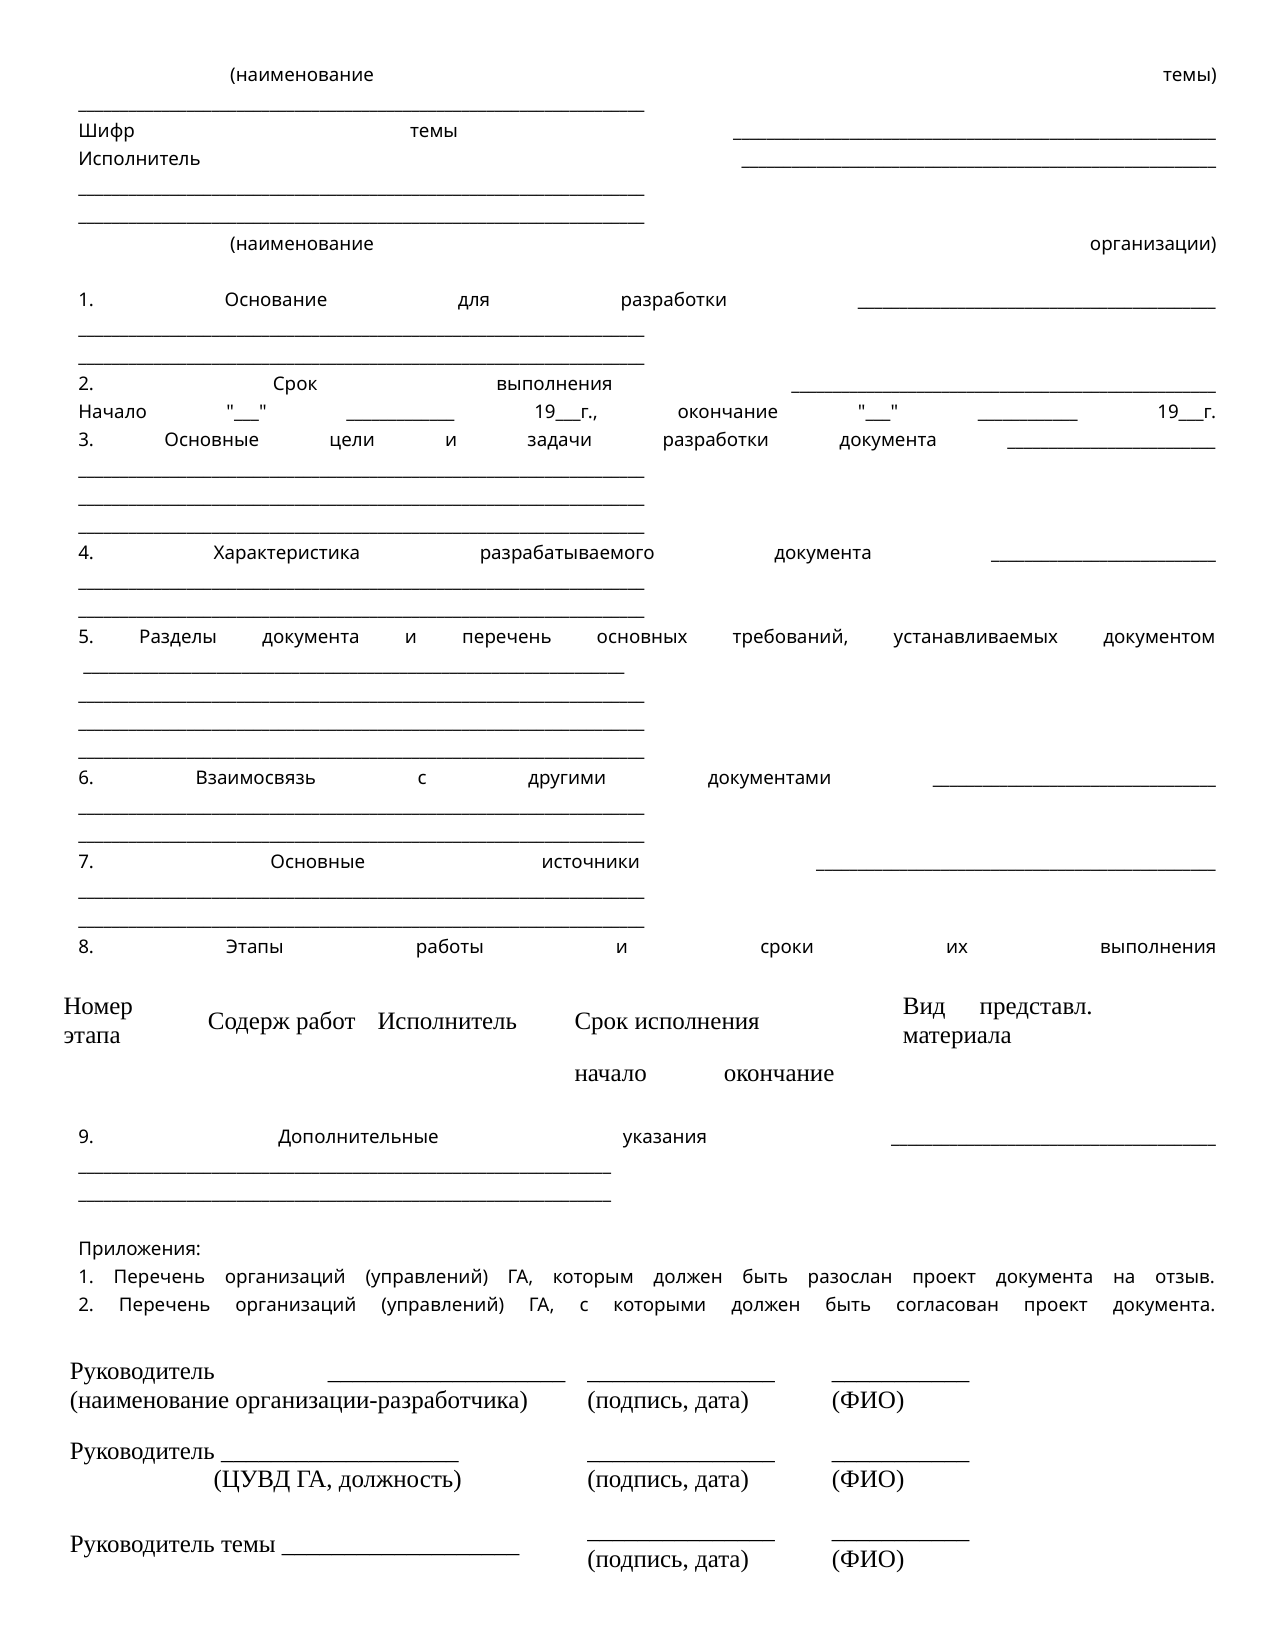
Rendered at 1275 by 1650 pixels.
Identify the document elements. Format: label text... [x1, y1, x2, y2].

table_header Вид представл. материала [898, 987, 1097, 1053]
table_cell _______________ (подпись, дата) [576, 1425, 821, 1504]
table_header Содерж работ [203, 987, 373, 1053]
table_cell начало [570, 1054, 719, 1092]
table_header Руководитель ___________________ (наименование организации-разработчика) [59, 1345, 576, 1425]
table_cell [59, 1054, 203, 1092]
table_cell Руководитель темы ___________________ [59, 1504, 576, 1583]
text 9. Дополнительные указания _______________________________________ ________________________________________________________________ ________________________________________________________________ Приложения: 1. Перечень организаций (управлений) ГА, которым должен быть разослан проект документа на отзыв. 2. Перечень организаций (управлений) ГА, с которыми должен быть согласован проект документа. [58, 1092, 1216, 1345]
table_cell Руководитель ___________________ (ЦУВД ГА, должность) [59, 1425, 576, 1504]
table_cell [898, 1054, 1097, 1092]
table_header _______________ (подпись, дата) [576, 1345, 821, 1425]
table_cell [203, 1054, 373, 1092]
table_header Номер этапа [59, 987, 203, 1053]
table_cell ___________ (ФИО) [821, 1504, 990, 1583]
table_header Срок исполнения [570, 987, 898, 1053]
table_cell _______________ (подпись, дата) [576, 1504, 821, 1583]
table_cell [373, 1054, 569, 1092]
table_header Исполнитель [373, 987, 569, 1053]
table_header ___________ (ФИО) [821, 1345, 990, 1425]
table_cell ___________ (ФИО) [821, 1425, 990, 1504]
table_cell окончание [719, 1054, 898, 1092]
text (наименование темы) ____________________________________________________________________ Шифр темы __________________________________________________________ Исполнитель _________________________________________________________ ____________________________________________________________________ ____________________________________________________________________ (наименование организации) 1. Основание для разработки ___________________________________________ ____________________________________________________________________ ____________________________________________________________________ 2. Срок выполнения ___________________________________________________ Начало "___" _____________ 19___г., окончание "___" ____________ 19___г. 3. Основные цели и задачи разработки документа _________________________ ____________________________________________________________________ ____________________________________________________________________ ____________________________________________________________________ 4. Характеристика разрабатываемого документа ___________________________ ____________________________________________________________________ ____________________________________________________________________ 5. Разделы документа и перечень основных требований, устанавливаемых документом _________________________________________________________________ ____________________________________________________________________ ____________________________________________________________________ ____________________________________________________________________ 6. Взаимосвязь с другими документами __________________________________ ____________________________________________________________________ ____________________________________________________________________ 7. Основные источники ________________________________________________ ____________________________________________________________________ ____________________________________________________________________ 8. Этапы работы и сроки их выполнения [58, 58, 1216, 987]
